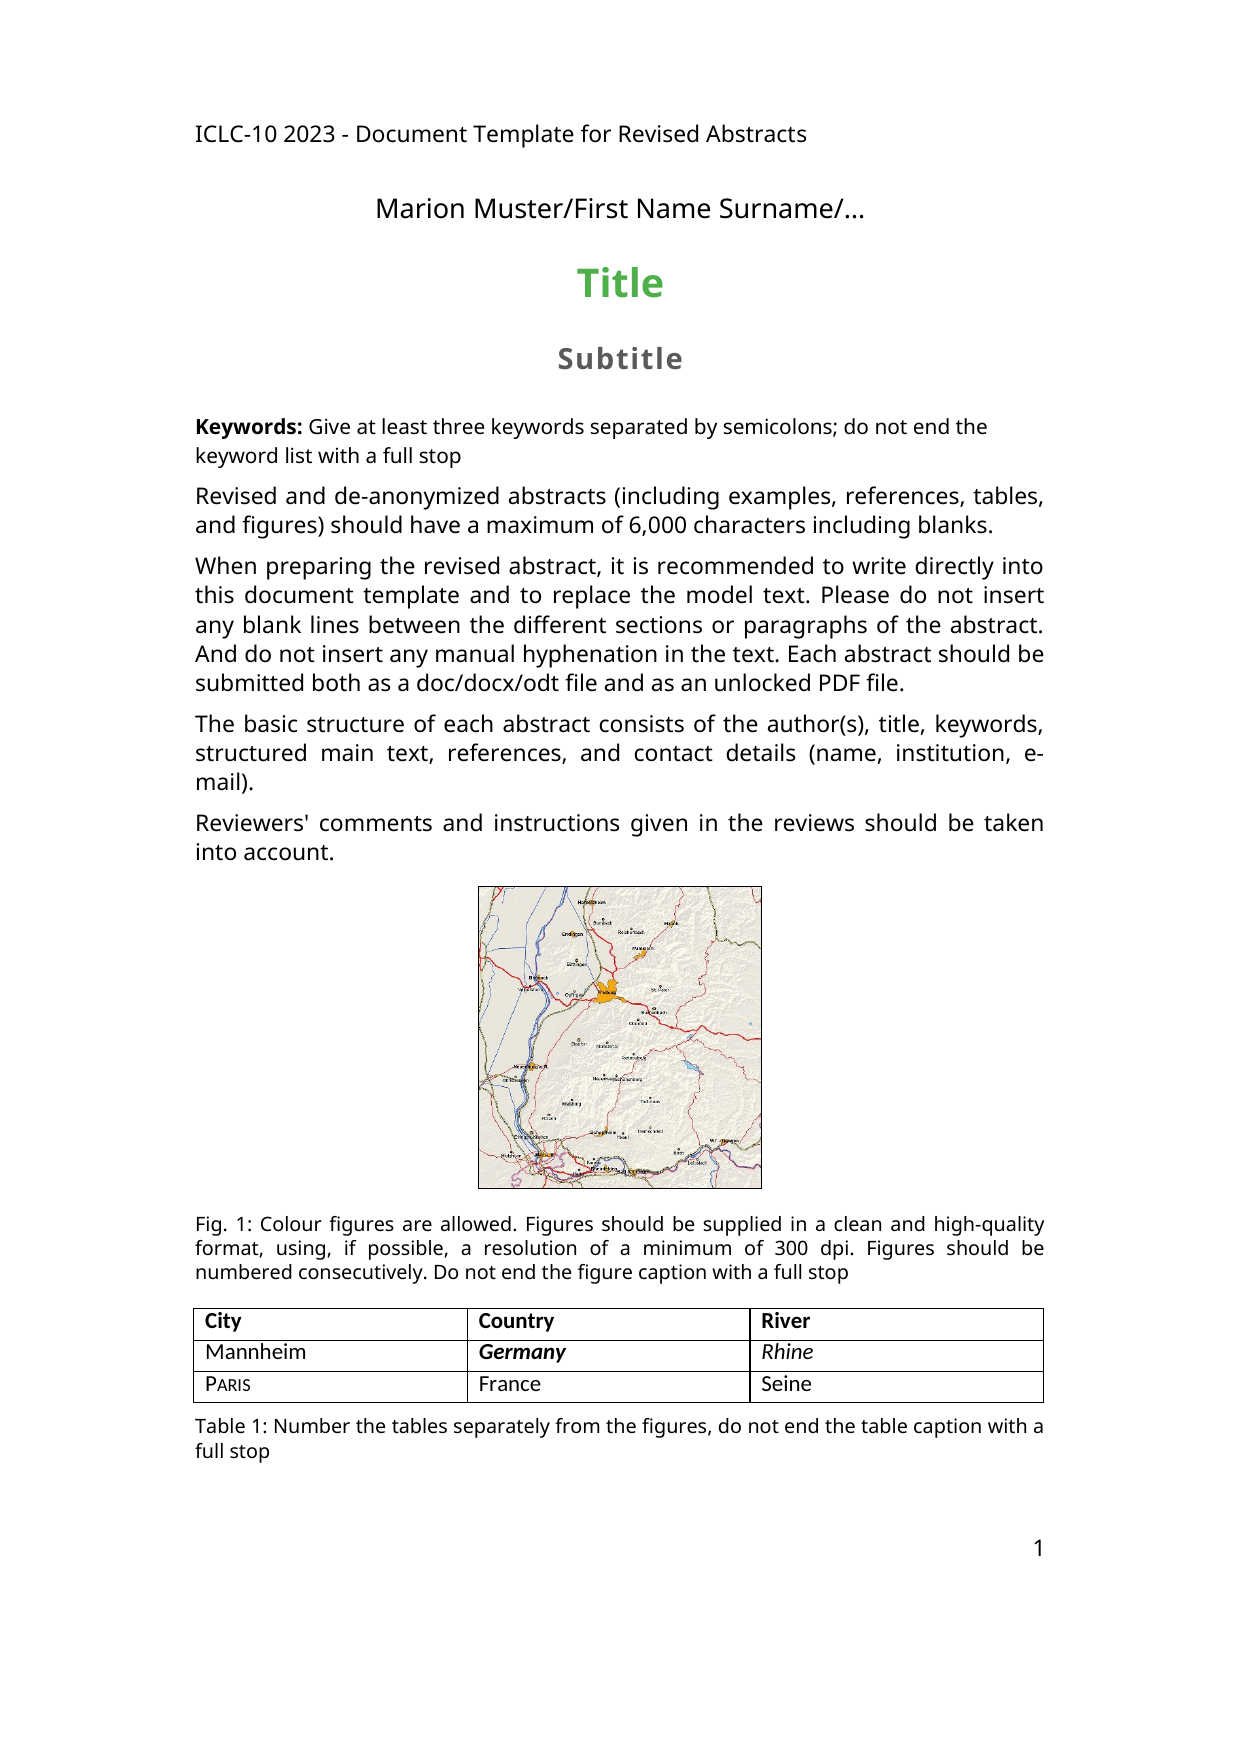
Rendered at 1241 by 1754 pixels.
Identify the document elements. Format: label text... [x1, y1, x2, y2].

table_cell Rhine [751, 1341, 1043, 1371]
table_cell Mannheim [194, 1341, 467, 1371]
text Fig. 1: Colour figures are allowed. Figures should be supplied in a clean and high-quality format, using, if possible, a resolution of a minimum of 300 dpi. Figures should be numbered consecutively. Do not end the figure caption with a full stop [195, 878, 1045, 1285]
table_header City [194, 1309, 467, 1339]
title Title [195, 261, 1045, 307]
text Table 1: Number the tables separately from the figures, do not end the table caption with a full stop [195, 1414, 1045, 1463]
text Marion Muster/First Name Surname/… [195, 190, 1045, 226]
table_header Country [468, 1309, 749, 1339]
text Keywords: Give at least three keywords separated by semicolons; do not end the keyword list with a full stop [195, 411, 1045, 469]
text When preparing the revised abstract, it is recommended to write directly into this document template and to replace the model text. Please do not insert any blank lines between the different sections or paragraphs of the abstract. And do not insert any manual hyphenation in the text. Each abstract should be submitted both as a doc/docx/odt file and as an unlocked PDF file. [195, 551, 1045, 697]
table_header River [751, 1309, 1043, 1339]
text The basic structure of each abstract consists of the author(s), title, keywords, structured main text, references, and contact details (name, institution, e-mail). [195, 709, 1045, 796]
picture [479, 887, 761, 1188]
table_cell Seine [751, 1372, 1043, 1402]
subtitle Subtitle [195, 342, 1045, 376]
text Reviewers' comments and instructions given in the reviews should be taken into account. [195, 808, 1045, 867]
table_cell Paris [194, 1372, 467, 1402]
table_cell Germany [468, 1341, 749, 1371]
table_cell France [468, 1372, 749, 1402]
text Revised and de-anonymized abstracts (including examples, references, tables, and figures) should have a maximum of 6,000 characters including blanks. [195, 481, 1045, 539]
